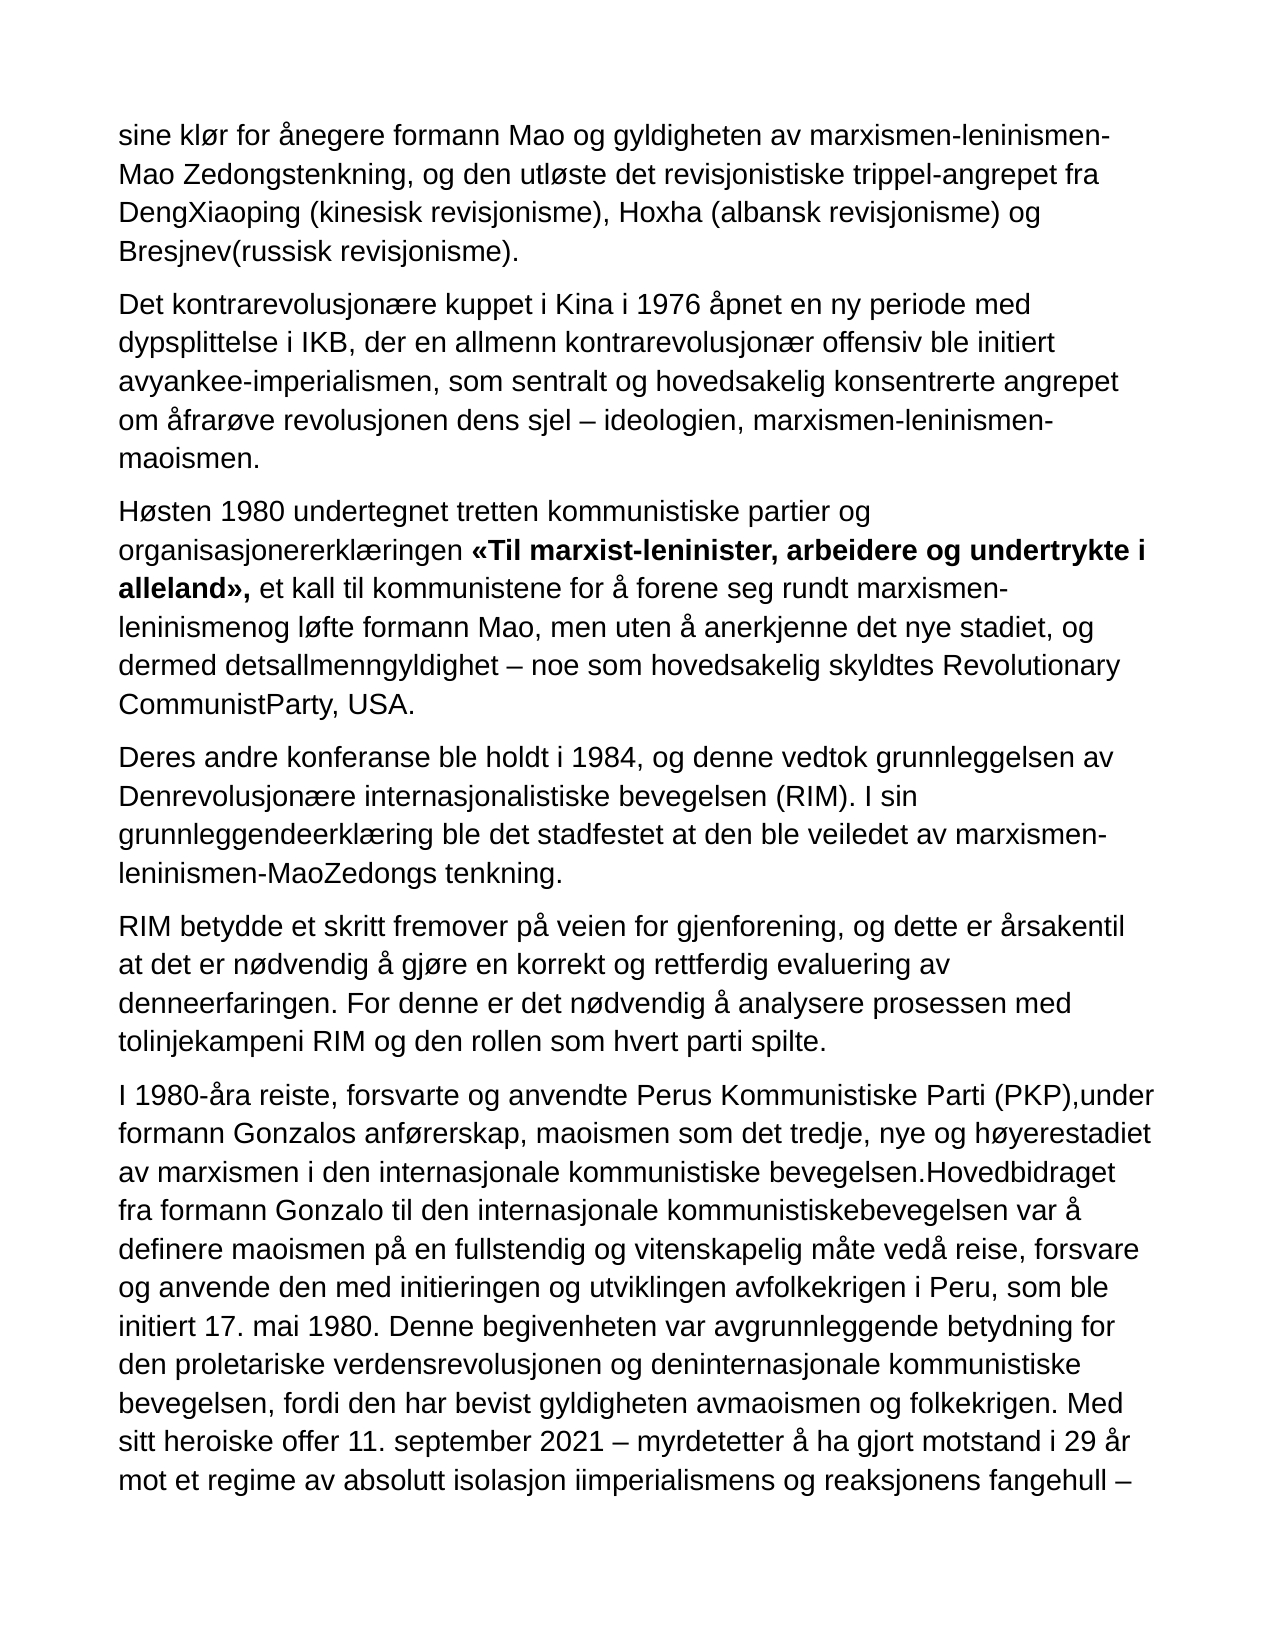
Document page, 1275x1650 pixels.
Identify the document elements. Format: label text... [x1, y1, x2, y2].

text Høsten 1980 undertegnet tretten kommunistiske partier og organisasjonererklæringen «Til marxist-leninister, arbeidere og undertrykte i alleland», et kall til kommunistene for å forene seg rundt marxismen-leninismenog løfte formann Mao, men uten å anerkjenne det nye stadiet, og dermed detsallmenngyldighet – noe som hovedsakelig skyldtes Revolutionary CommunistParty, USA. [118, 494, 1157, 720]
text RIM betydde et skritt fremover på veien for gjenforening, og dette er årsakentil at det er nødvendig å gjøre en korrekt og rettferdig evaluering av denneerfaringen. For denne er det nødvendig å analysere prosessen med tolinjekampeni RIM og den rollen som hvert parti spilte. [118, 909, 1157, 1058]
text Det kontrarevolusjonære kuppet i Kina i 1976 åpnet en ny periode med dypsplittelse i IKB, der en allmenn kontrarevolusjonær offensiv ble initiert avyankee-imperialismen, som sentralt og hovedsakelig konsentrerte angrepet om åfrarøve revolusjonen dens sjel – ideologien, marxismen-leninismen-maoismen. [118, 287, 1157, 474]
text Deres andre konferanse ble holdt i 1984, og denne vedtok grunnleggelsen av Denrevolusjonære internasjonalistiske bevegelsen (RIM). I sin grunnleggendeerklæring ble det stadfestet at den ble veiledet av marxismen-leninismen-MaoZedongs tenkning. [118, 740, 1157, 889]
text sine klør for ånegere formann Mao og gyldigheten av marxismen-leninismen-Mao Zedongstenkning, og den utløste det revisjonistiske trippel-angrepet fra DengXiaoping (kinesisk revisjonisme), Hoxha (albansk revisjonisme) og Bresjnev(russisk revisjonisme). [118, 118, 1157, 267]
text I 1980-åra reiste, forsvarte og anvendte Perus Kommunistiske Parti (PKP),under formann Gonzalos anførerskap, maoismen som det tredje, nye og høyerestadiet av marxismen i den internasjonale kommunistiske bevegelsen.Hovedbidraget fra formann Gonzalo til den internasjonale kommunistiskebevegelsen var å definere maoismen på en fullstendig og vitenskapelig måte vedå reise, forsvare og anvende den med initieringen og utviklingen avfolkekrigen i Peru, som ble initiert 17. mai 1980. Denne begivenheten var avgrunnleggende betydning for den proletariske verdensrevolusjonen og deninternasjonale kommunistiske bevegelsen, fordi den har bevist gyldigheten avmaoismen og folkekrigen. Med sitt heroiske offer 11. september 2021 – myrdetetter å ha gjort motstand i 29 år mot et regime av absolutt isolasjon iimperialismens og reaksjonens fangehull – [118, 1077, 1157, 1496]
